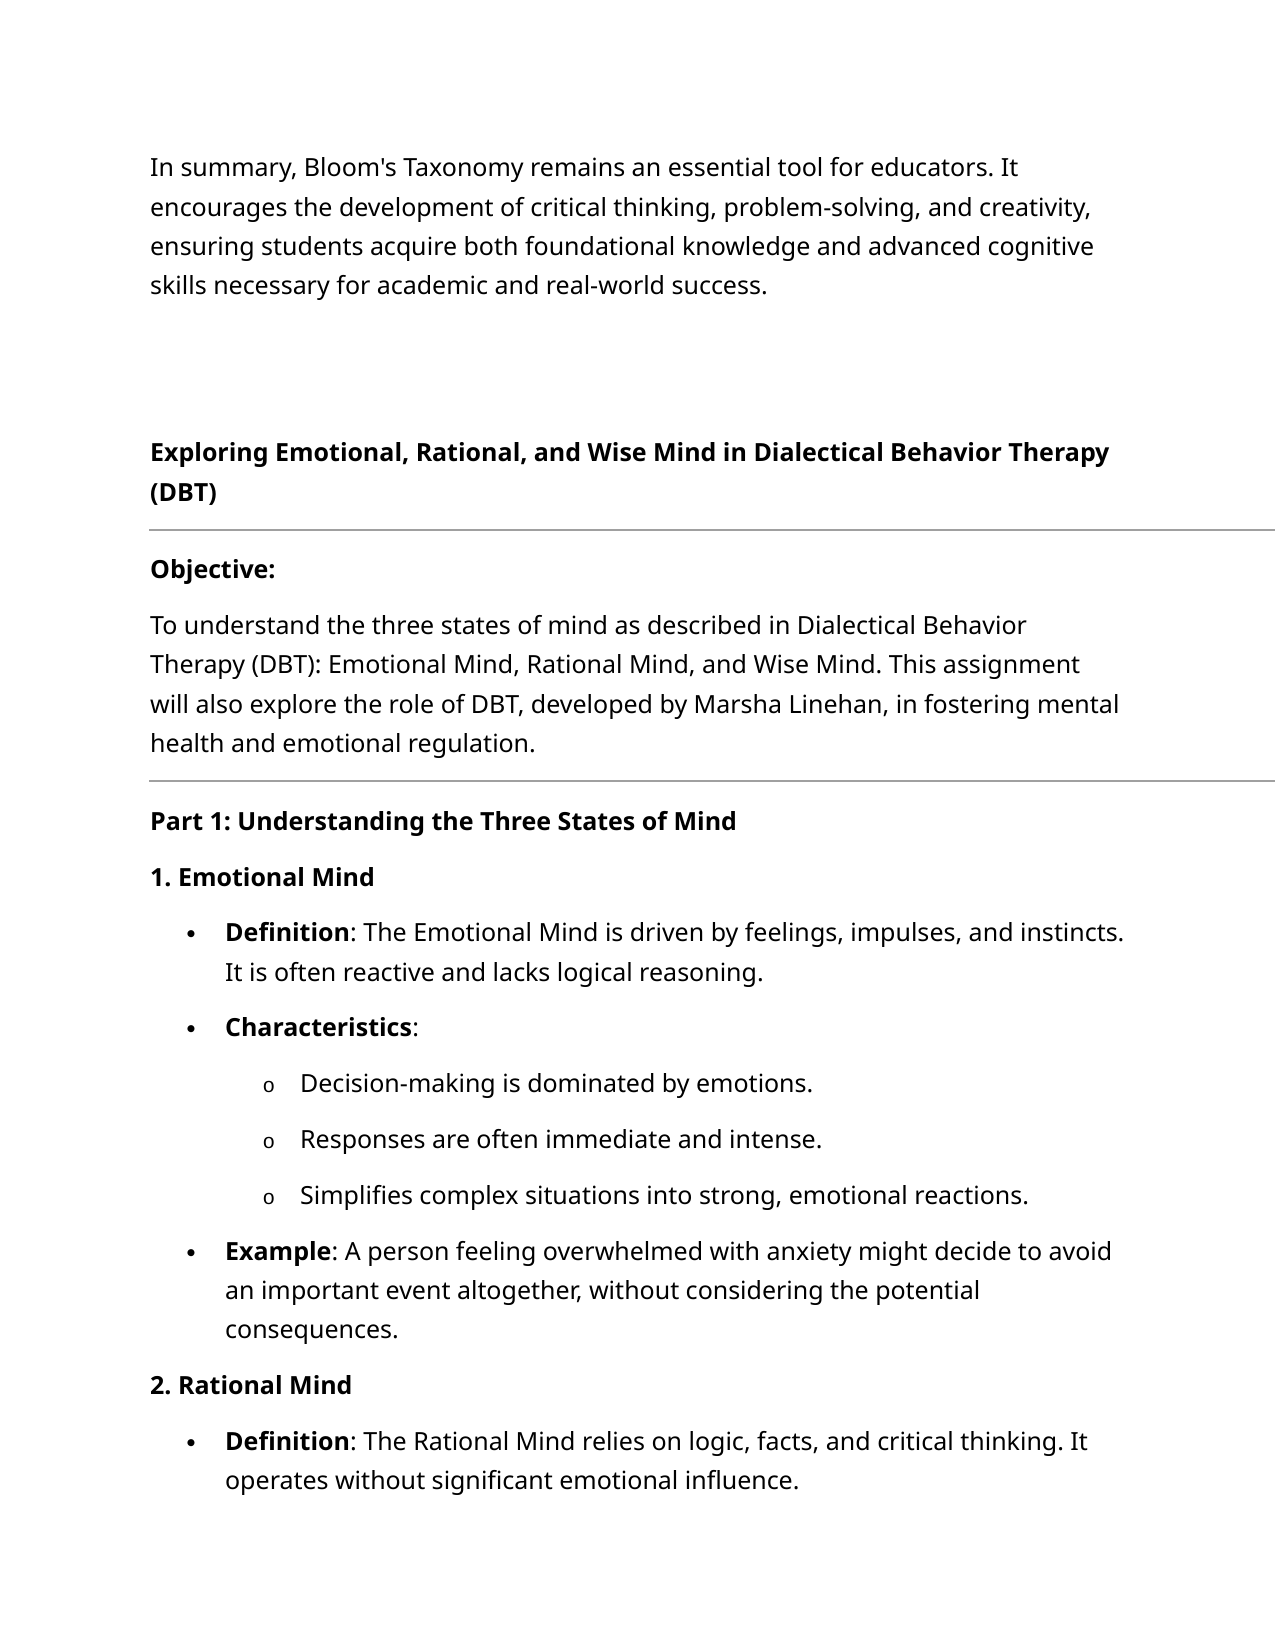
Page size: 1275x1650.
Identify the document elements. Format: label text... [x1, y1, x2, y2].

text To understand the three states of mind as described in Dialectical Behavior Therapy (DBT): Emotional Mind, Rational Mind, and Wise Mind. This assignment will also explore the role of DBT, developed by Marsha Linehan, in fostering mental health and emotional regulation. [150, 608, 1125, 759]
list Simplifies complex situations into strong, emotional reactions. [262, 1177, 1125, 1212]
text Exploring Emotional, Rational, and Wise Mind in Dialectical Behavior Therapy (DBT) [150, 435, 1125, 508]
text Objective: [150, 552, 1125, 586]
list Definition: The Rational Mind relies on logic, facts, and critical thinking. It operates without significant emotional influence. [187, 1423, 1125, 1497]
text In summary, Bloom's Taxonomy remains an essential tool for educators. It encourages the development of critical thinking, problem-solving, and creativity, ensuring students acquire both foundational knowledge and advanced cognitive skills necessary for academic and real-world success. [150, 150, 1125, 302]
text 1. Emotional Mind [150, 859, 1125, 893]
list Responses are often immediate and intense. [262, 1122, 1125, 1156]
list Example: A person feeling overwhelmed with anxiety might decide to avoid an important event altogether, without considering the potential consequences. [187, 1233, 1125, 1346]
text 2. Rational Mind [150, 1367, 1125, 1402]
text Part 1: Understanding the Three States of Mind [150, 803, 1125, 837]
list Definition: The Emotional Mind is driven by feelings, impulses, and instincts. It is often reactive and lacks logical reasoning. [187, 915, 1125, 988]
list Decision-making is dominated by emotions. [262, 1066, 1125, 1100]
list Characteristics: [187, 1010, 1125, 1044]
